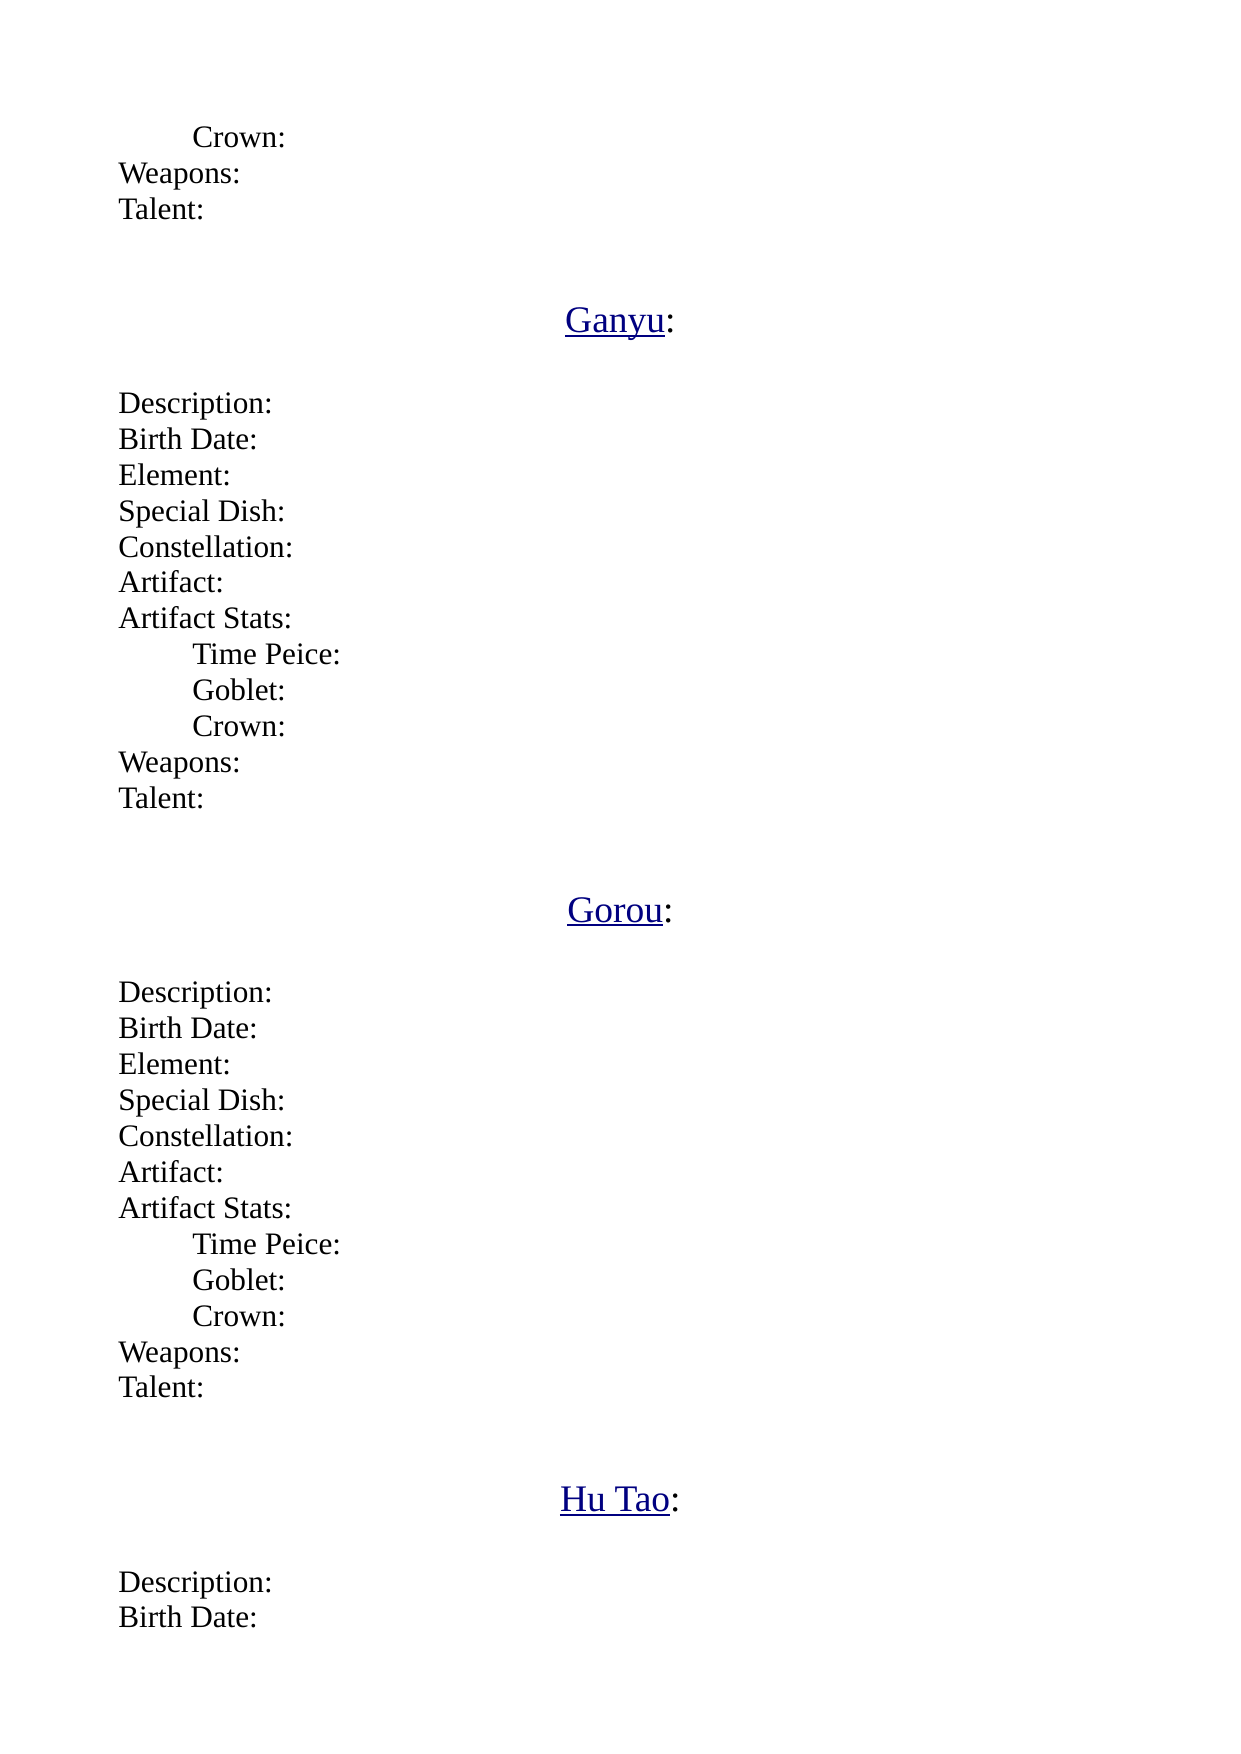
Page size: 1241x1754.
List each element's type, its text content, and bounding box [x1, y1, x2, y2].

text Weapons: [118, 154, 1122, 190]
text Goblet: [118, 672, 1122, 707]
text Time Peice: [118, 1225, 1122, 1261]
text Birth Date: [118, 420, 1122, 456]
text Special Dish: [118, 492, 1122, 528]
text Talent: [118, 1369, 1122, 1405]
text Artifact: [118, 1153, 1122, 1189]
text Special Dish: [118, 1081, 1122, 1117]
text Hu Tao: [118, 1477, 1122, 1520]
text Artifact Stats: [118, 600, 1122, 636]
text Crown: [118, 1297, 1122, 1333]
text Talent: [118, 190, 1122, 226]
text Birth Date: [118, 1599, 1122, 1635]
text Description: [118, 384, 1122, 420]
text Weapons: [118, 1333, 1122, 1369]
text Goblet: [118, 1261, 1122, 1297]
text Artifact Stats: [118, 1189, 1122, 1225]
text Gorou: [118, 887, 1122, 930]
text Description: [118, 973, 1122, 1009]
text Weapons: [118, 743, 1122, 779]
text Description: [118, 1563, 1122, 1599]
text Birth Date: [118, 1009, 1122, 1045]
text Time Peice: [118, 636, 1122, 672]
text Element: [118, 1045, 1122, 1081]
text Artifact: [118, 564, 1122, 600]
text Constellation: [118, 528, 1122, 564]
text Constellation: [118, 1117, 1122, 1153]
text Talent: [118, 779, 1122, 815]
text Crown: [118, 118, 1122, 154]
text Crown: [118, 707, 1122, 743]
text Element: [118, 456, 1122, 492]
text Ganyu: [118, 298, 1122, 341]
